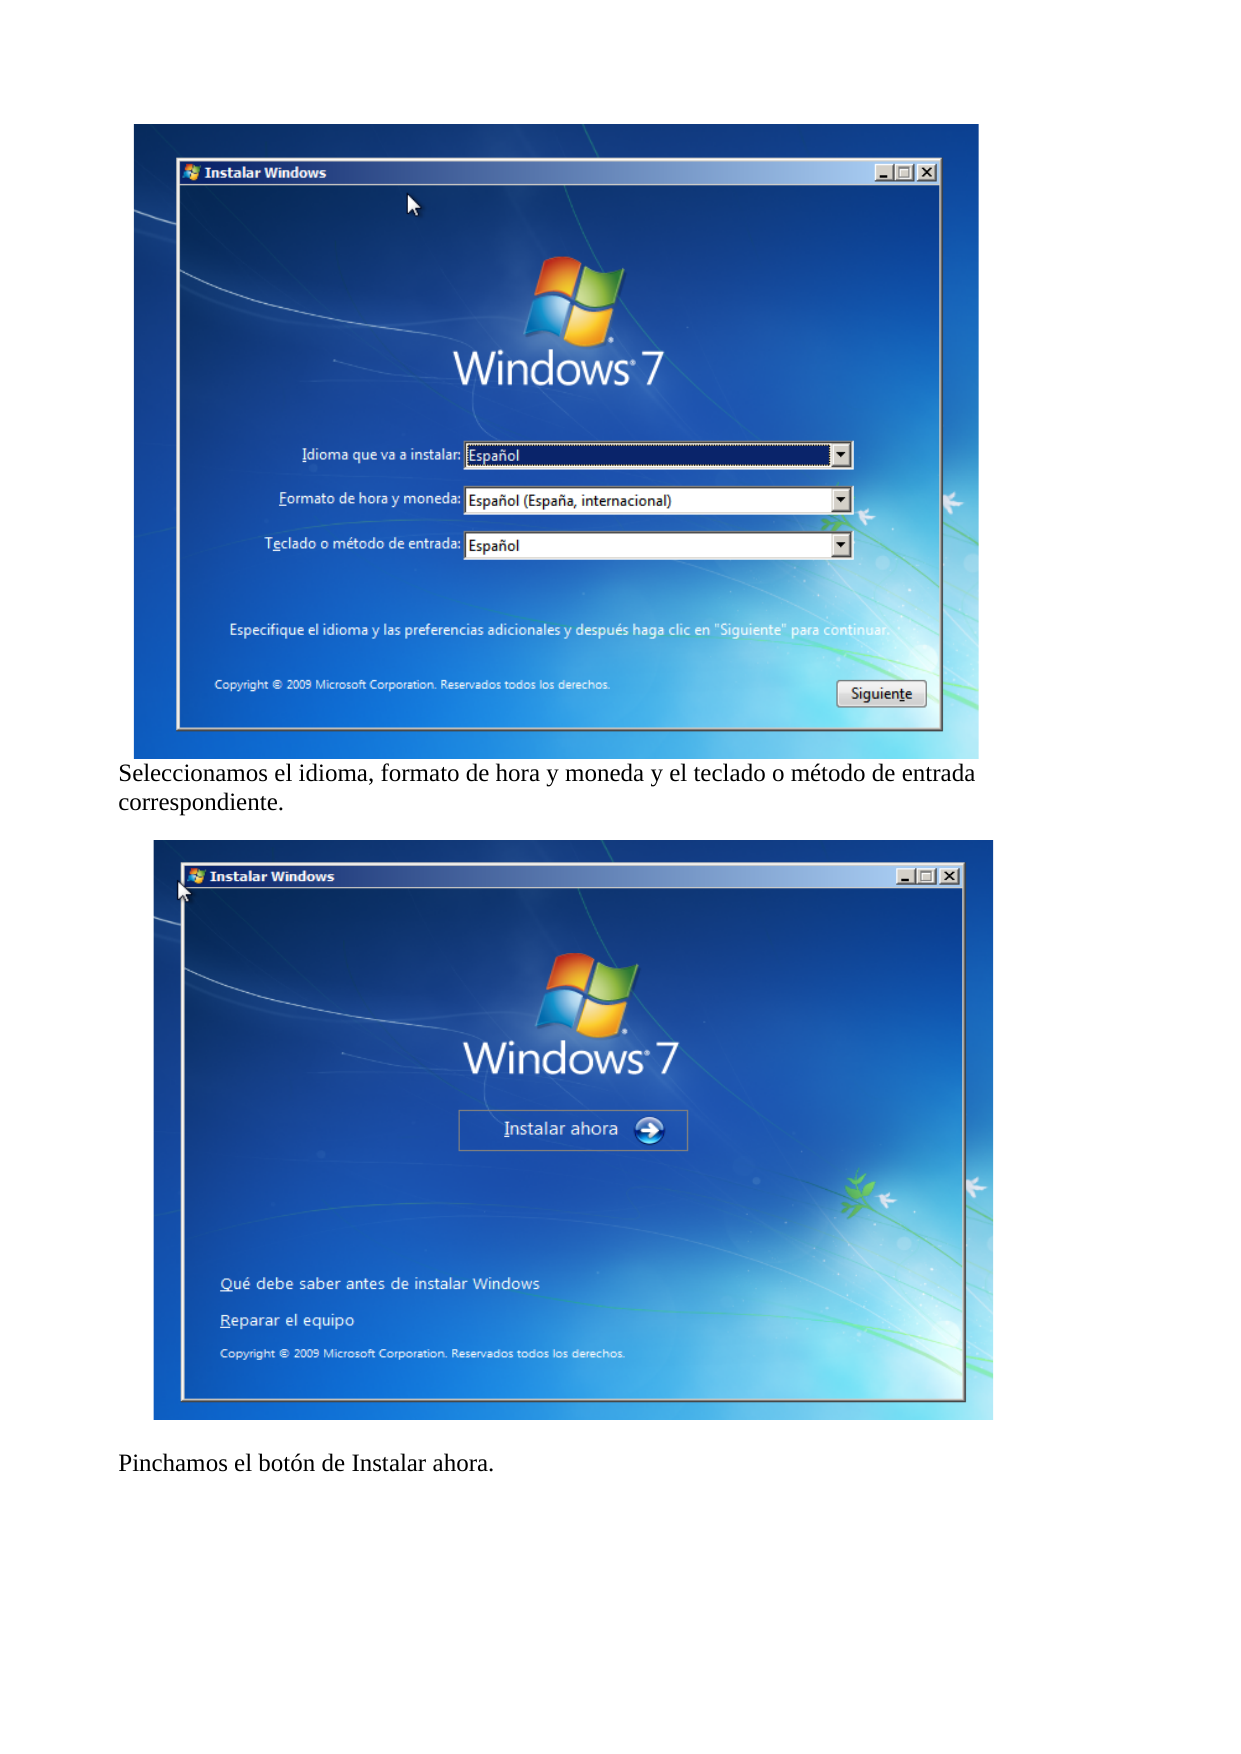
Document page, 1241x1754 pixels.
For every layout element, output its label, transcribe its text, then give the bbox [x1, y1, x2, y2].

text Pinchamos el botón de Instalar ahora. [118, 1448, 1122, 1477]
picture [133, 124, 979, 759]
picture [153, 840, 994, 1420]
text Seleccionamos el idioma, formato de hora y moneda y el teclado o método de entrada correspondiente. [118, 118, 1122, 816]
